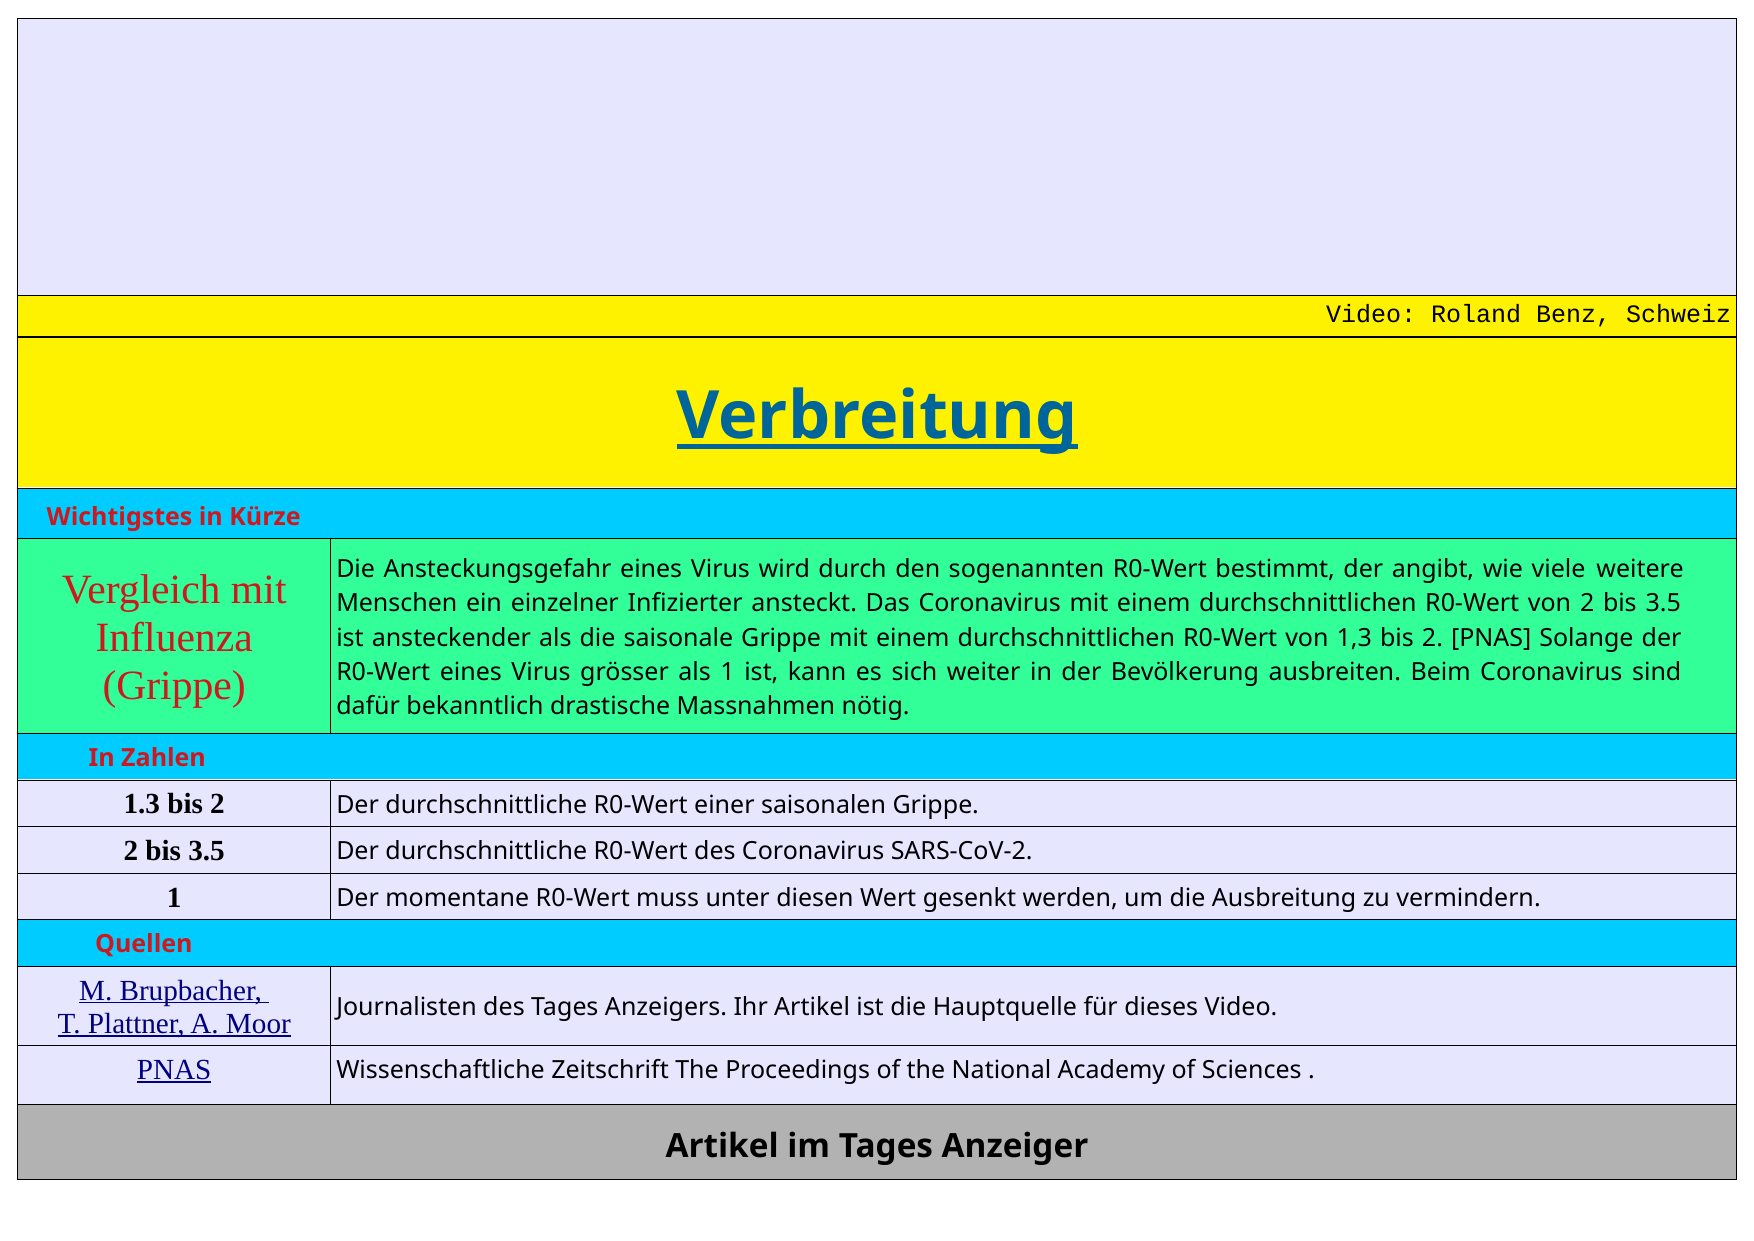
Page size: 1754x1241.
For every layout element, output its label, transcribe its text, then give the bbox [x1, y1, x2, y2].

table_cell 1.3 bis 2 [18, 781, 330, 826]
table_cell PNAS [18, 1046, 330, 1104]
table_cell Der momentane R0-Wert muss unter diesen Wert gesenkt werden, um die Ausbreitung zu vermindern. [331, 874, 1736, 919]
table_cell Der durchschnittliche R0-Wert einer saisonalen Grippe. [331, 781, 1736, 826]
table_cell Die Ansteckungsgefahr eines Virus wird durch den sogenannten R0-Wert bestimmt, der angibt, wie viele ­weitere Menschen ein einzelner Infizierter ansteckt. Das Coronavirus mit einem durchschnittlichen R0-Wert von 2 bis 3.5 ist ansteckender als die saisonale Grippe mit einem durchschnittlichen R0-Wert von 1,3 bis 2. [PNAS] Solange der R0-Wert eines Virus grösser als 1 ist, kann es sich weiter in der Bevölkerung ausbreiten. Beim Coronavirus sind dafür bekanntlich drastische Massnahmen nötig. [331, 539, 1736, 733]
table_cell M. Brupbacher, T. Plattner, A. Moor [18, 967, 330, 1045]
table_cell Wissenschaftliche Zeitschrift The Proceedings of the National Academy of Sciences . [331, 1046, 1736, 1104]
table_cell Quellen [18, 920, 1736, 966]
table_cell Video: Roland Benz, Schweiz [18, 296, 1736, 336]
table_cell 1 [18, 874, 330, 919]
table_header Verbreitung [18, 338, 1736, 487]
table_cell Artikel im Tages Anzeiger [18, 1105, 1736, 1179]
table_cell [18, 19, 1736, 295]
table_cell Wichtigstes in Kürze [18, 489, 1736, 538]
table_cell In Zahlen [18, 734, 1736, 779]
table_cell Vergleich mit Influenza (Grippe) [18, 539, 330, 733]
table_cell Der durchschnittliche R0-Wert des Coronavirus SARS-CoV-2. [331, 827, 1736, 873]
table_cell 2 bis 3.5 [18, 827, 330, 873]
table_cell Journalisten des Tages Anzeigers. Ihr Artikel ist die Hauptquelle für dieses Video. [331, 967, 1736, 1045]
